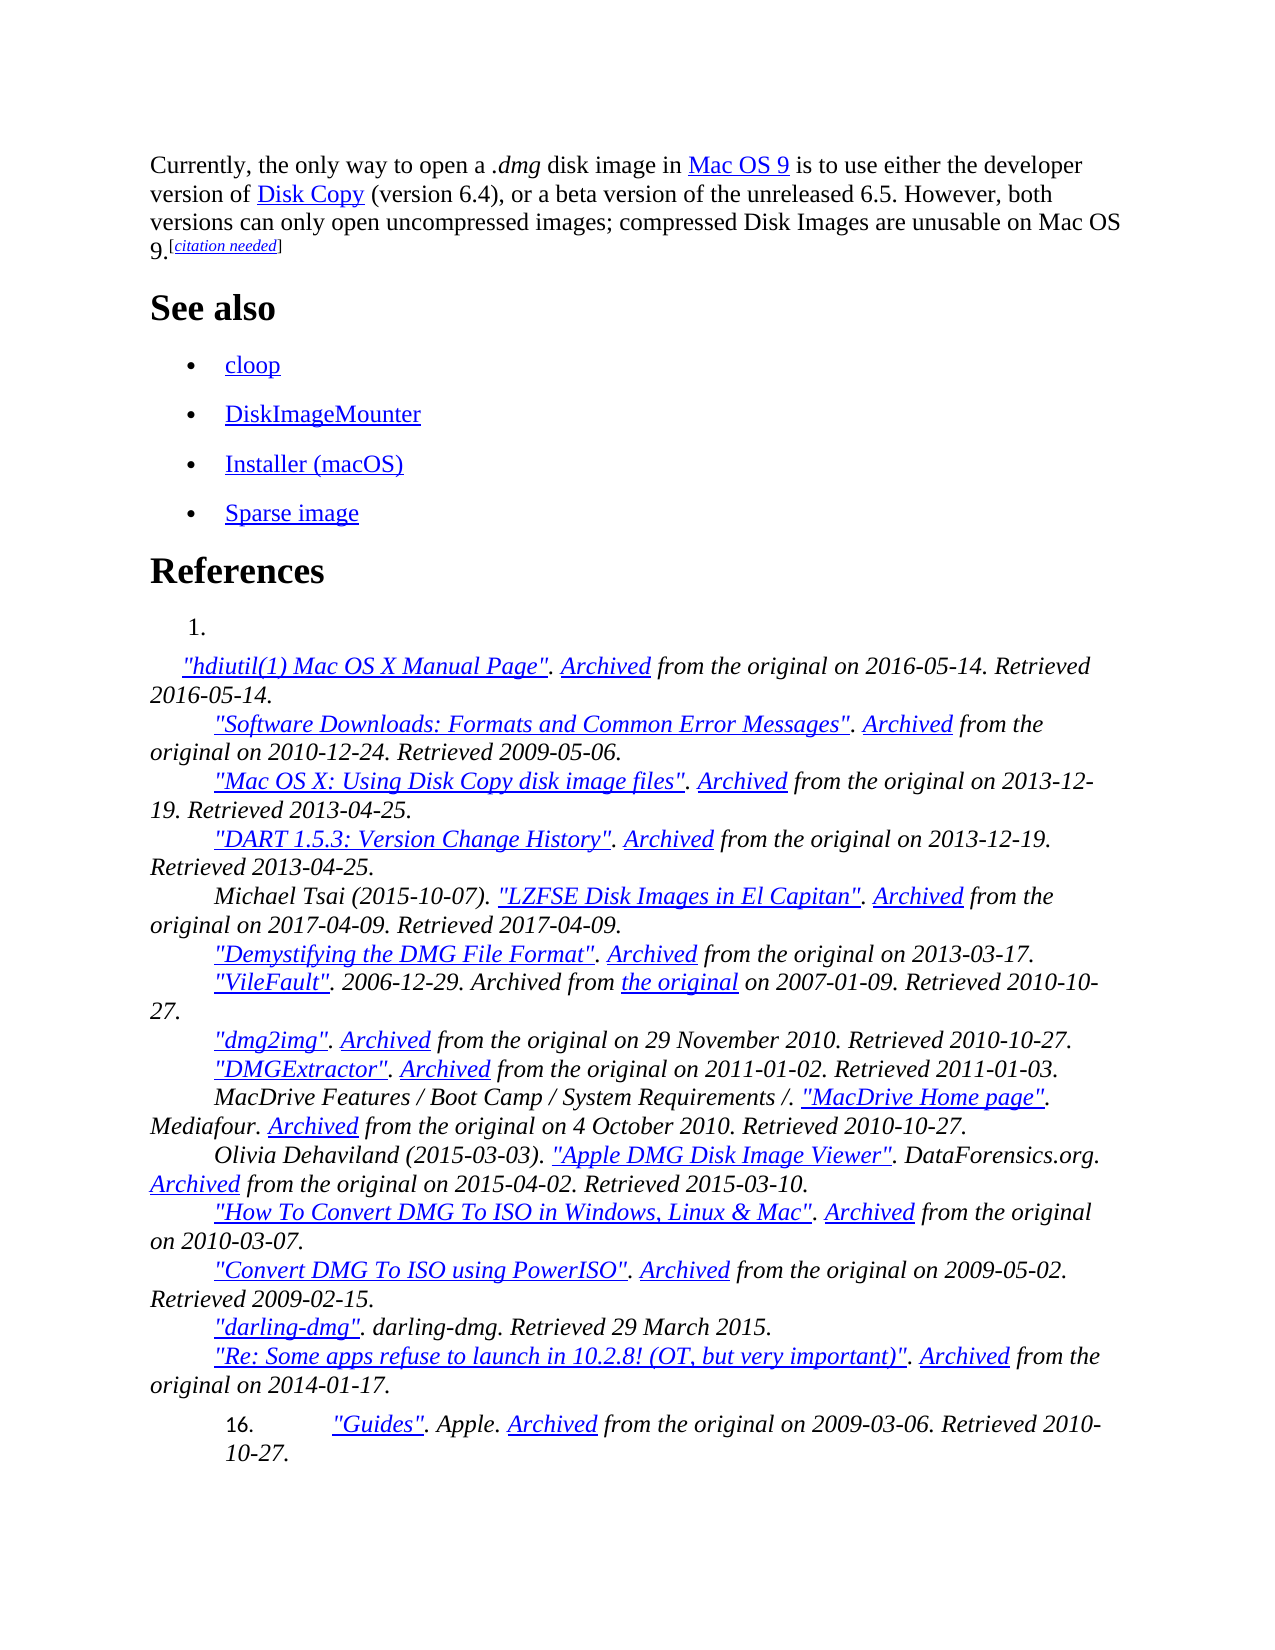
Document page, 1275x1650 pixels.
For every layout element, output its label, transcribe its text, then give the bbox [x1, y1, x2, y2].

list DiskImageMounter [187, 399, 1125, 428]
text  "hdiutil(1) Mac OS X Manual Page". Archived from the original on 2016-05-14. Retrieved 2016-05-14. [150, 651, 1125, 709]
text References [150, 548, 1125, 591]
text   Olivia Dehaviland (2015-03-03). "Apple DMG Disk Image Viewer". DataForensics.org. Archived from the original on 2015-04-02. Retrieved 2015-03-10. [150, 1140, 1125, 1197]
text   "darling-dmg". darling-dmg. Retrieved 29 March 2015. [150, 1312, 1125, 1341]
list cloop [187, 350, 1125, 378]
text   MacDrive Features / Boot Camp / System Requirements /. "MacDrive Home page". Mediafour. Archived from the original on 4 October 2010. Retrieved 2010-10-27. [150, 1082, 1125, 1140]
text   "Re: Some apps refuse to launch in 10.2.8! (OT, but very important)". Archived from the original on 2014-01-17. [150, 1341, 1125, 1399]
text   "DART 1.5.3: Version Change History". Archived from the original on 2013-12-19. Retrieved 2013-04-25. [150, 824, 1125, 881]
list Sparse image [187, 498, 1125, 527]
list Installer (macOS) [187, 449, 1125, 478]
text Currently, the only way to open a .dmg disk image in Mac OS 9 is to use either the developer version of Disk Copy (version 6.4), or a beta version of the unreleased 6.5. However, both versions can only open uncompressed images; compressed Disk Images are unusable on Mac OS 9.[citation needed] [150, 150, 1125, 265]
text   "How To Convert DMG To ISO in Windows, Linux & Mac". Archived from the original on 2010-03-07. [150, 1197, 1125, 1255]
list  "Guides". Apple. Archived from the original on 2009-03-06. Retrieved 2010-10-27. [225, 1409, 1125, 1467]
text   "dmg2img". Archived from the original on 29 November 2010. Retrieved 2010-10-27. [150, 1025, 1125, 1054]
text   "Software Downloads: Formats and Common Error Messages". Archived from the original on 2010-12-24. Retrieved 2009-05-06. [150, 709, 1125, 766]
text   "Mac OS X: Using Disk Copy disk image files". Archived from the original on 2013-12-19. Retrieved 2013-04-25. [150, 766, 1125, 824]
text   Michael Tsai (2015-10-07). "LZFSE Disk Images in El Capitan". Archived from the original on 2017-04-09. Retrieved 2017-04-09. [150, 881, 1125, 939]
text   "DMGExtractor". Archived from the original on 2011-01-02. Retrieved 2011-01-03. [150, 1054, 1125, 1082]
text See also [150, 286, 1125, 329]
text   "Convert DMG To ISO using PowerISO". Archived from the original on 2009-05-02. Retrieved 2009-02-15. [150, 1255, 1125, 1312]
text   "Demystifying the DMG File Format". Archived from the original on 2013-03-17. [150, 939, 1125, 967]
text   "VileFault". 2006-12-29. Archived from the original on 2007-01-09. Retrieved 2010-10-27. [150, 967, 1125, 1025]
